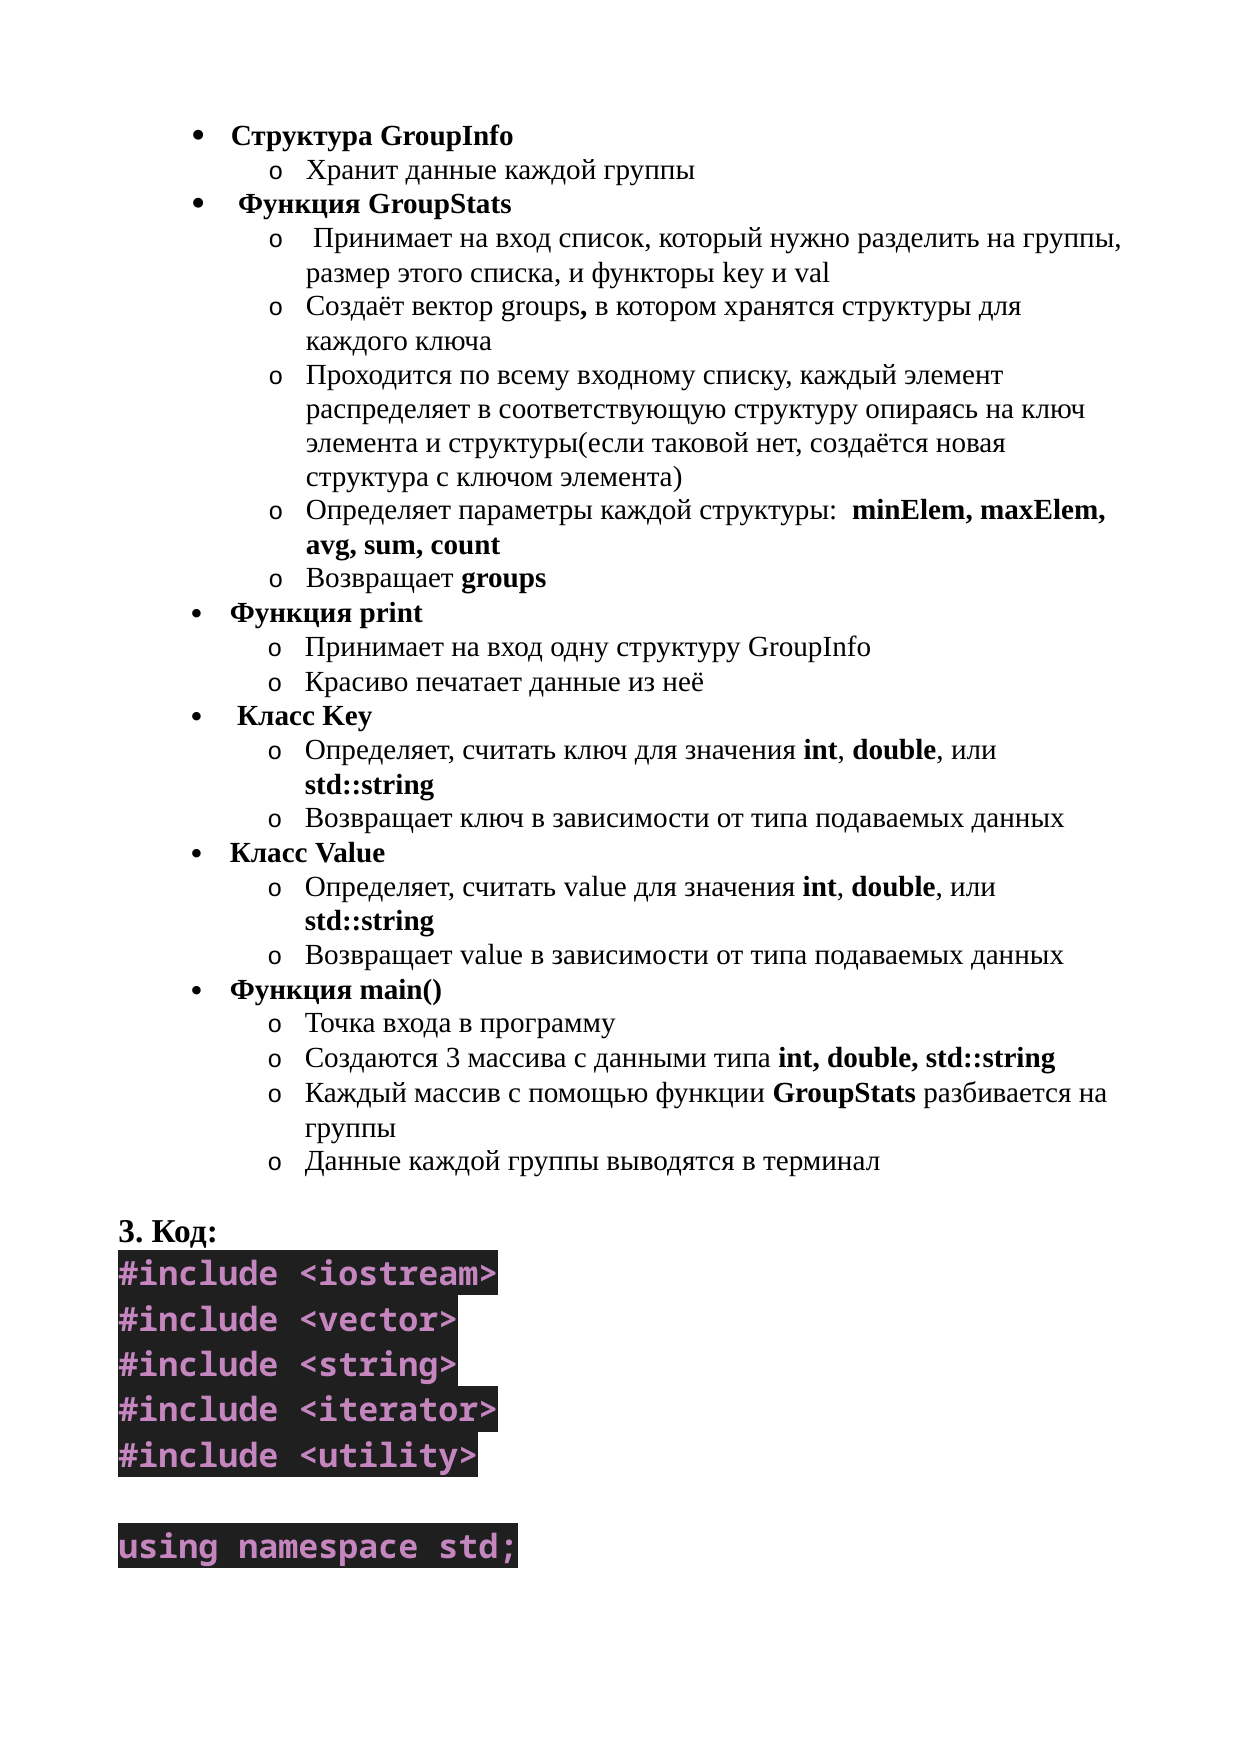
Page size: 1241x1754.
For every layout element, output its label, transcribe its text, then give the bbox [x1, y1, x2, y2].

list Каждый массив с помощью функции GroupStats разбивается на группы [267, 1075, 1122, 1143]
list Данные каждой группы выводятся в терминал [267, 1143, 1122, 1178]
list Точка входа в программу [267, 1005, 1122, 1040]
list Хранит данные каждой группы [268, 152, 1122, 187]
list Функция print [192, 595, 1122, 629]
list Возвращает ключ в зависимости от типа подаваемых данных [267, 800, 1122, 835]
list Проходится по всему входному списку, каждый элемент распределяет в соответствующую структуру опираясь на ключ элемента и структуры(если таковой нет, создаётся новая структура с ключом элемента) [268, 357, 1122, 492]
list Функция main() [192, 972, 1122, 1005]
list Определяет, считать ключ для значения int, double, или std::string [267, 732, 1122, 800]
list Создаёт вектор groups, в котором хранятся структуры для каждого ключа [268, 288, 1122, 357]
list Принимает на вход список, который нужно разделить на группы, размер этого списка, и функторы key и val [268, 220, 1122, 288]
list Структура GroupInfo [193, 118, 1122, 152]
list Возвращает value в зависимости от типа подаваемых данных [267, 937, 1122, 972]
list Возвращает groups [268, 561, 1122, 595]
list Функция GroupStats [193, 187, 1122, 220]
list Принимает на вход одну структуру GroupInfo [267, 629, 1122, 664]
list Класс Value [192, 835, 1122, 869]
text 3. Код: [118, 1212, 1122, 1250]
list Определяет, считать value для значения int, double, или std::string [267, 869, 1122, 937]
list Определяет параметры каждой структуры: minElem, maxElem, avg, sum, count [268, 492, 1122, 561]
list Создаются 3 массива с данными типа int, double, std::string [267, 1040, 1122, 1075]
text #include <iostream> #include <vector> #include <string> #include <iterator> #include <utility> using namespace std; [118, 1250, 1122, 1613]
list Класс Key [192, 698, 1122, 732]
list Красиво печатает данные из неё [267, 664, 1122, 698]
